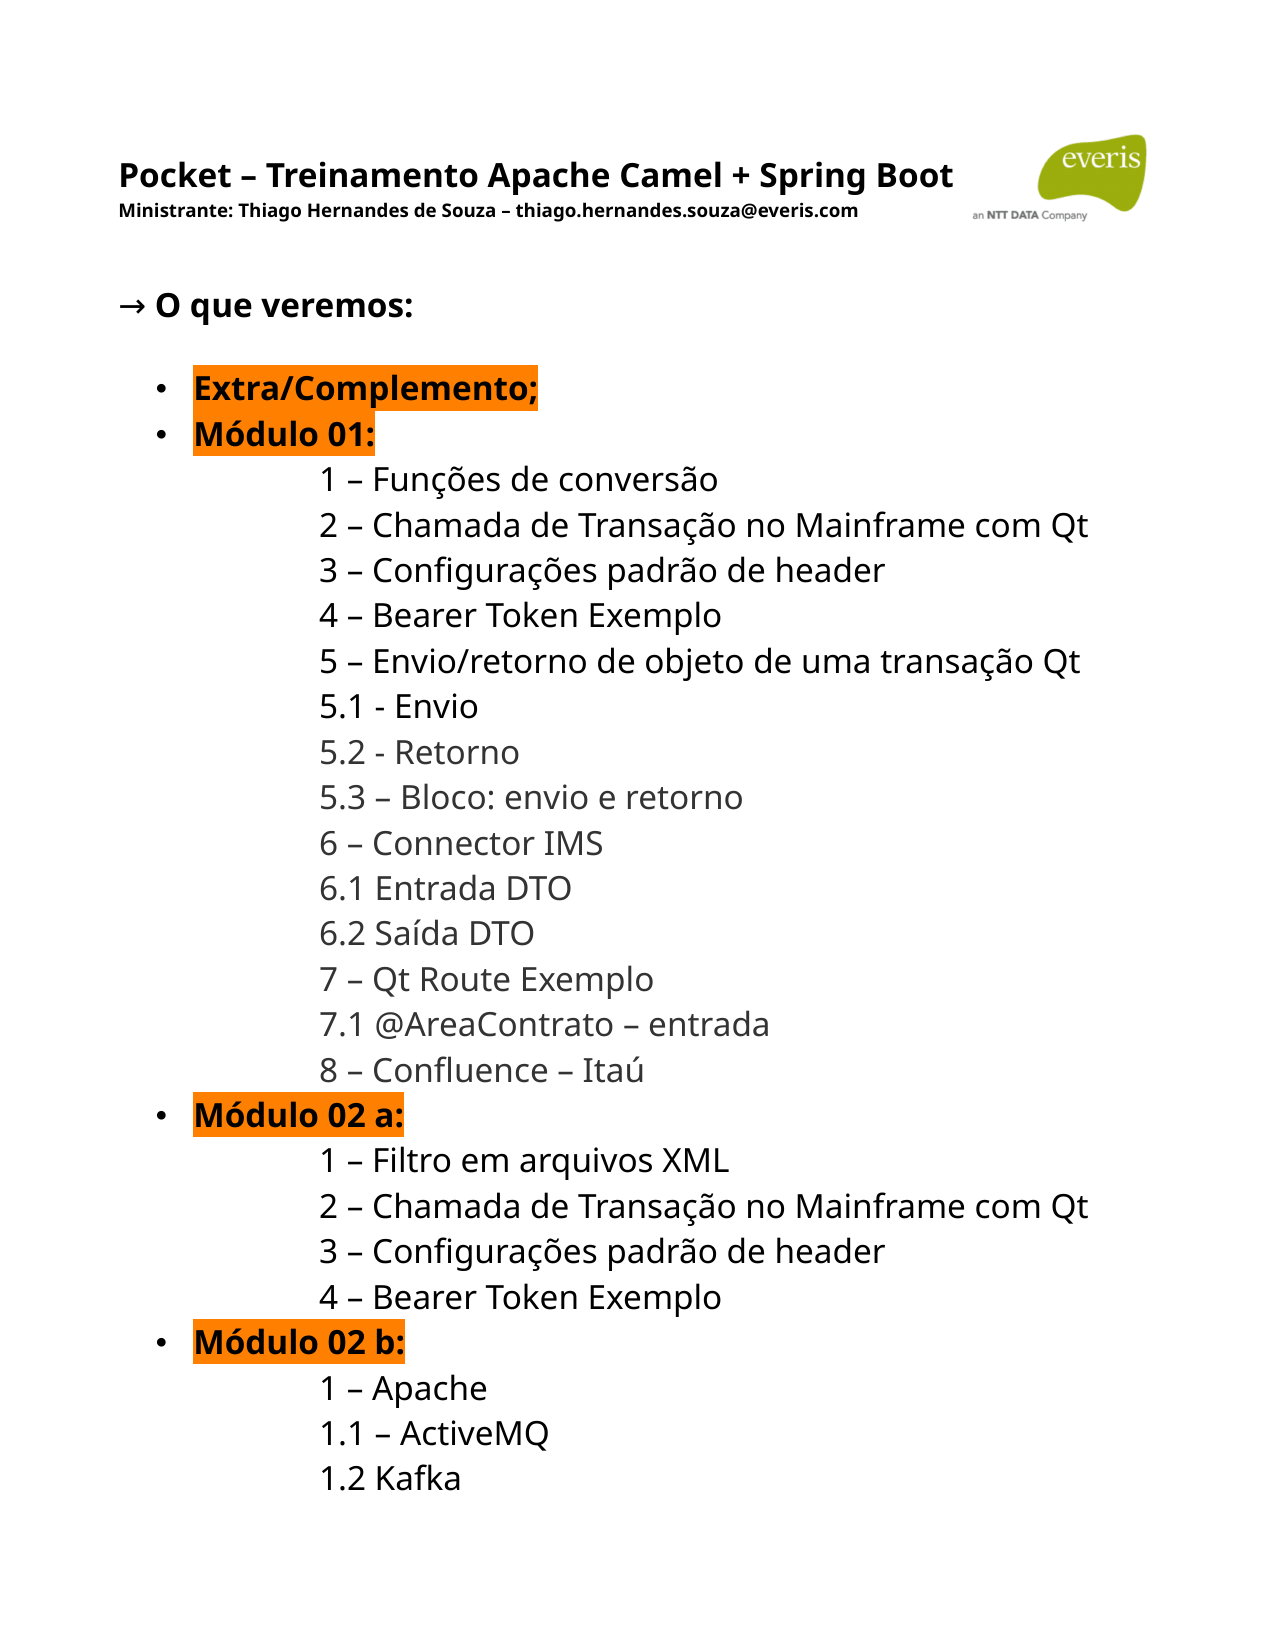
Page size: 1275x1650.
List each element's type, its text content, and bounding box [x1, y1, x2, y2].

text 5.1 - Envio [319, 683, 1157, 728]
list Módulo 01: [156, 411, 1157, 456]
text 1 – Filtro em arquivos XML [319, 1137, 1157, 1183]
text 2 – Chamada de Transação no Mainframe com Qt [319, 1183, 1157, 1228]
text 2 – Chamada de Transação no Mainframe com Qt [319, 501, 1157, 547]
text 7.1 @AreaContrato – entrada [319, 1001, 1157, 1046]
text 8 – Confluence – Itaú [319, 1046, 1157, 1092]
list Módulo 02 b: [156, 1319, 1157, 1364]
text 6.2 Saída DTO [319, 910, 1157, 956]
picture [965, 131, 1154, 225]
text 1 – Funções de conversão [319, 456, 1157, 501]
text 6 – Connector IMS [319, 819, 1157, 865]
list Módulo 02 a: [156, 1092, 1157, 1137]
text 1.2 Kafka [319, 1455, 1157, 1501]
text 3 – Configurações padrão de header [319, 547, 1157, 592]
text 5.2 - Retorno [319, 728, 1157, 774]
text 7 – Qt Route Exemplo [319, 956, 1157, 1001]
text 4 – Bearer Token Exemplo [319, 592, 1157, 638]
text 3 – Configurações padrão de header [319, 1228, 1157, 1273]
text 1 – Apache [319, 1364, 1157, 1410]
text 5 – Envio/retorno de objeto de uma transação Qt [319, 638, 1157, 683]
list Extra/Complemento; [156, 365, 1157, 411]
text 6.1 Entrada DTO [319, 865, 1157, 910]
text → O que veremos: [118, 281, 1157, 327]
text 1.1 – ActiveMQ [319, 1410, 1157, 1455]
list 4 – Bearer Token Exemplo [319, 1273, 1157, 1319]
text 5.3 – Bloco: envio e retorno [319, 774, 1157, 819]
